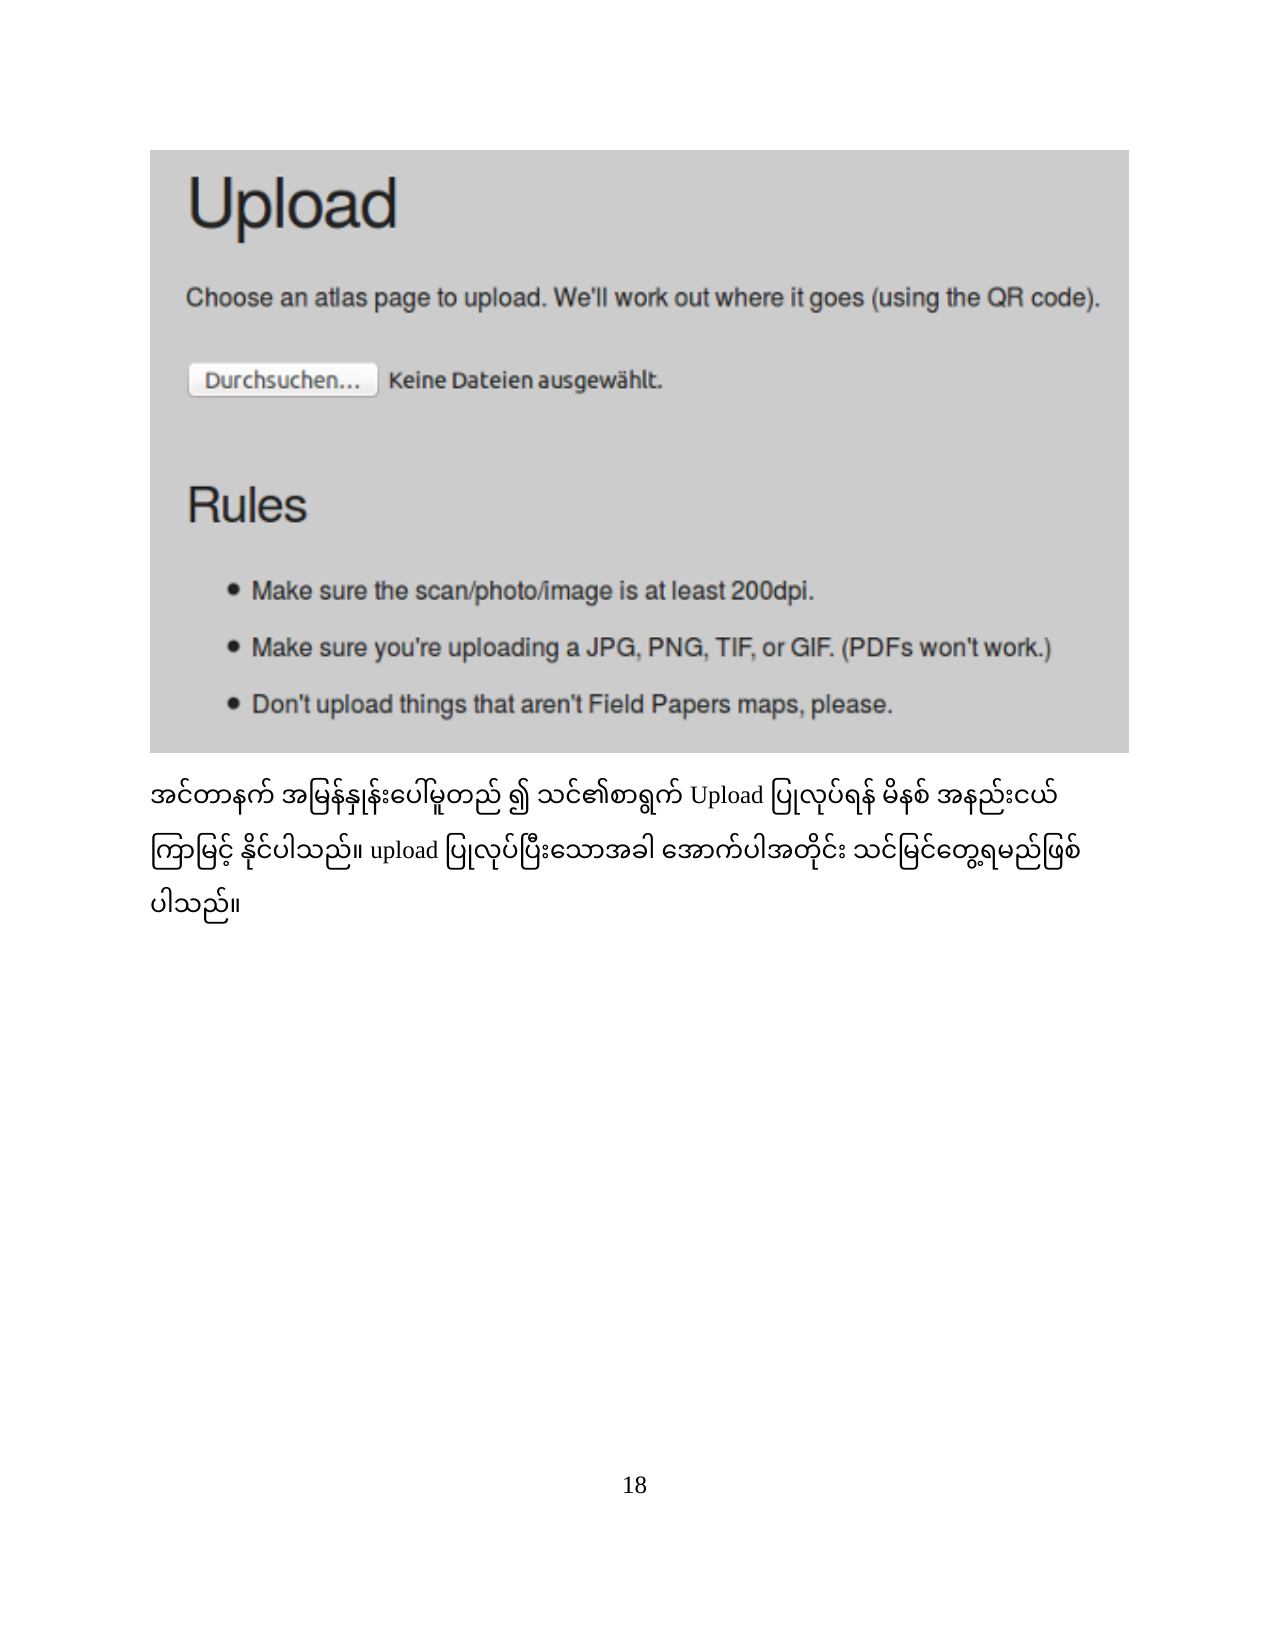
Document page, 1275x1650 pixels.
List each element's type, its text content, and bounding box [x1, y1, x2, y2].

text အင်တာနက် အမြန်နှုန်းပေါ်မူတည် ၍ သင်၏စာရွက် Upload ပြုလုပ်ရန် မိနစ် အနည်းငယ် ကြာမြင့် နိုင်ပါသည်။ upload ပြုလုပ်ပြီးသောအခါ အောက်ပါအတိုင်း သင်မြင်တွေ့ရမည်ဖြစ်ပါသည်။ [150, 770, 1125, 934]
picture [150, 150, 1129, 753]
